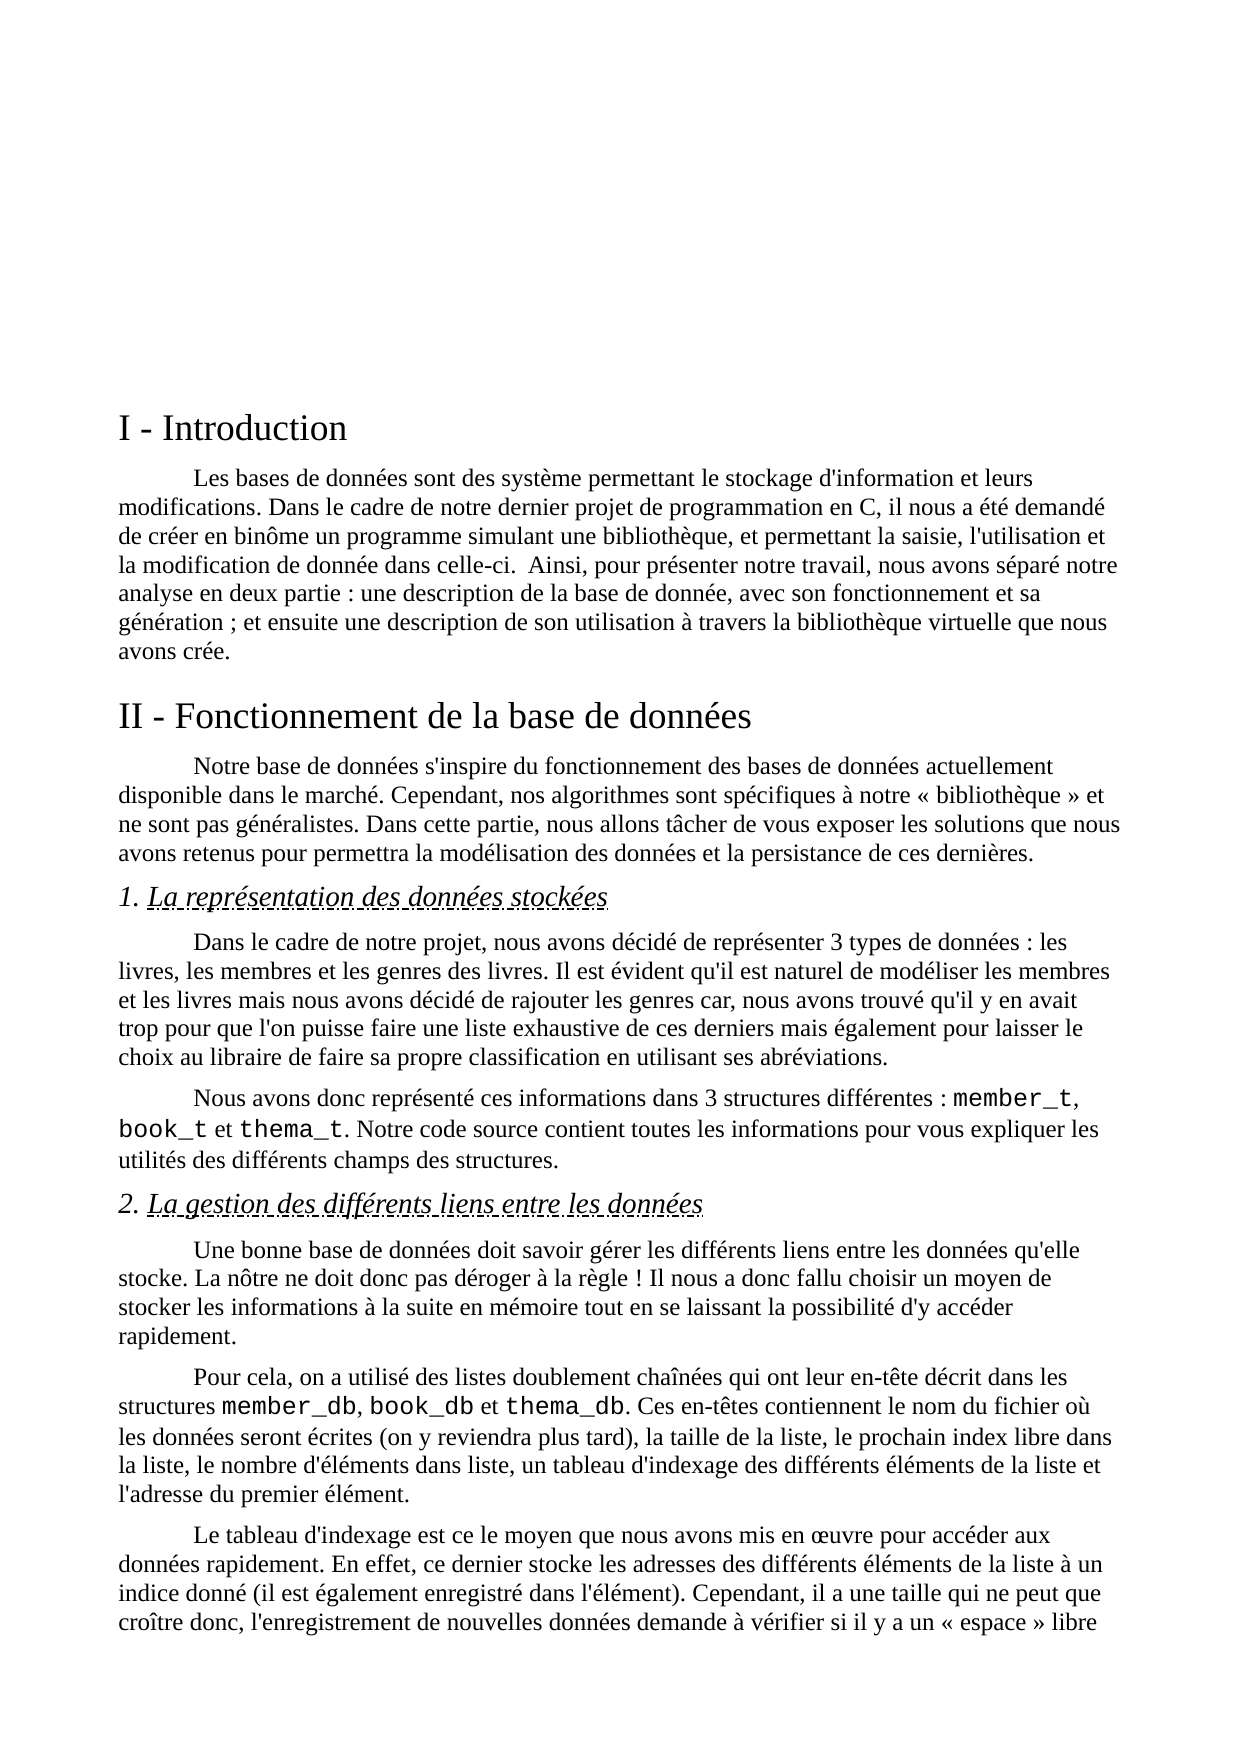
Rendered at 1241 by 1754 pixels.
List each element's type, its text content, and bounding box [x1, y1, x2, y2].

subtitle La représentation des données stockées [118, 879, 1122, 912]
text Notre base de données s'inspire du fonctionnement des bases de données actuellement disponible dans le marché. Cependant, nos algorithmes sont spécifiques à notre « bibliothèque » et ne sont pas généralistes. Dans cette partie, nous allons tâcher de vous exposer les solutions que nous avons retenus pour permettra la modélisation des données et la persistance de ces dernières. [118, 751, 1122, 866]
text Une bonne base de données doit savoir gérer les différents liens entre les données qu'elle stocke. La nôtre ne doit donc pas déroger à la règle ! Il nous a donc fallu choisir un moyen de stocker les informations à la suite en mémoire tout en se laissant la possibilité d'y accéder rapidement. [118, 1235, 1122, 1350]
subtitle La gestion des différents liens entre les données [118, 1186, 1122, 1220]
text Les bases de données sont des système permettant le stockage d'information et leurs modifications. Dans le cadre de notre dernier projet de programmation en C, il nous a été demandé de créer en binôme un programme simulant une bibliothèque, et permettant la saisie, l'utilisation et la modification de donnée dans celle-ci. Ainsi, pour présenter notre travail, nous avons séparé notre analyse en deux partie : une description de la base de donnée, avec son fonctionnement et sa génération ; et ensuite une description de son utilisation à travers la bibliothèque virtuelle que nous avons crée. [118, 463, 1122, 665]
subtitle Fonctionnement de la base de données [118, 693, 1122, 737]
text Dans le cadre de notre projet, nous avons décidé de représenter 3 types de données : les livres, les membres et les genres des livres. Il est évident qu'il est naturel de modéliser les membres et les livres mais nous avons décidé de rajouter les genres car, nous avons trouvé qu'il y en avait trop pour que l'on puisse faire une liste exhaustive de ces derniers mais également pour laisser le choix au libraire de faire sa propre classification en utilisant ses abréviations. [118, 927, 1122, 1071]
text Pour cela, on a utilisé des listes doublement chaînées qui ont leur en-tête décrit dans les structures member_db, book_db et thema_db. Ces en-têtes contiennent le nom du fichier où les données seront écrites (on y reviendra plus tard), la taille de la liste, le prochain index libre dans la liste, le nombre d'éléments dans liste, un tableau d'indexage des différents éléments de la liste et l'adresse du premier élément. [118, 1362, 1122, 1508]
subtitle Introduction [118, 406, 1122, 449]
text Le tableau d'indexage est ce le moyen que nous avons mis en œuvre pour accéder aux données rapidement. En effet, ce dernier stocke les adresses des différents éléments de la liste à un indice donné (il est également enregistré dans l'élément). Cependant, il a une taille qui ne peut que croître donc, l'enregistrement de nouvelles données demande à vérifier si il y a un « espace » libre [118, 1521, 1122, 1636]
text Nous avons donc représenté ces informations dans 3 structures différentes : member_t, book_t et thema_t. Notre code source contient toutes les informations pour vous expliquer les utilités des différents champs des structures. [118, 1083, 1122, 1174]
